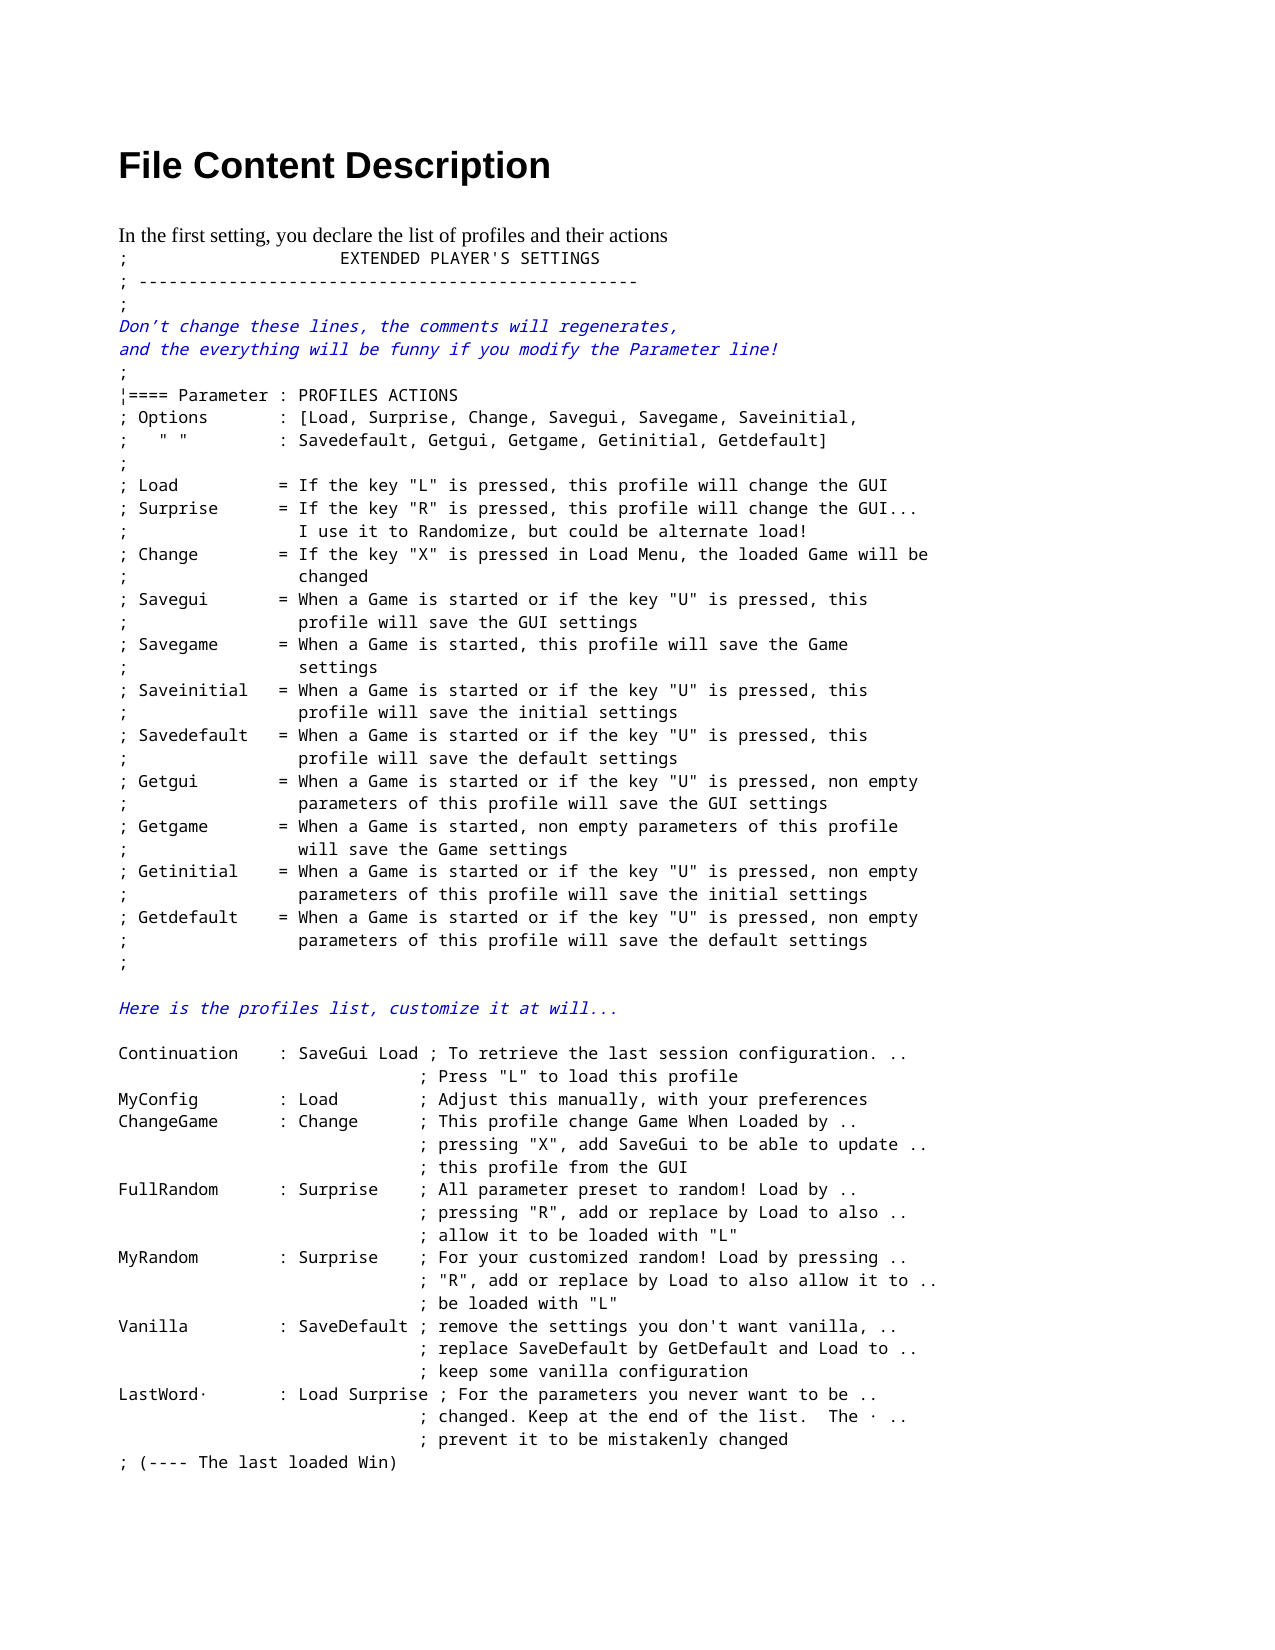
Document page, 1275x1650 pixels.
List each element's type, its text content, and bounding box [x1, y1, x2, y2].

text ; Saveinitial = When a Game is started or if the key "U" is pressed, this [118, 678, 1157, 701]
text ; Savegui = When a Game is started or if the key "U" is pressed, this [118, 587, 1157, 610]
text ; EXTENDED PLAYER'S SETTINGS [118, 247, 1157, 269]
text ; [118, 451, 1157, 474]
text ; profile will save the initial settings [118, 701, 1157, 724]
text Don’t change these lines, the comments will regenerates, [118, 315, 1157, 338]
text ; Surprise = If the key "R" is pressed, this profile will change the GUI... [118, 497, 1157, 519]
text ; Getgame = When a Game is started, non empty parameters of this profile [118, 814, 1157, 837]
text ; -------------------------------------------------- [118, 269, 1157, 292]
text ; pressing "R", add or replace by Load to also .. [118, 1201, 1157, 1223]
text ; Options : [Load, Surprise, Change, Savegui, Savegame, Saveinitial, [118, 406, 1157, 428]
text and the everything will be funny if you modify the Parameter line! [118, 338, 1157, 360]
text ; [118, 292, 1157, 315]
text ChangeGame : Change ; This profile change Game When Loaded by .. [118, 1110, 1157, 1132]
text LastWord· : Load Surprise ; For the parameters you never want to be .. [118, 1382, 1157, 1405]
text ; Savegame = When a Game is started, this profile will save the Game [118, 633, 1157, 656]
text Vanilla : SaveDefault ; remove the settings you don't want vanilla, .. [118, 1314, 1157, 1337]
text ; parameters of this profile will save the GUI settings [118, 792, 1157, 814]
text ; Savedefault = When a Game is started or if the key "U" is pressed, this [118, 724, 1157, 746]
text FullRandom : Surprise ; All parameter preset to random! Load by .. [118, 1178, 1157, 1201]
text Here is the profiles list, customize it at will... [118, 996, 1157, 1019]
text ; prevent it to be mistakenly changed [118, 1428, 1157, 1450]
text ; will save the Game settings [118, 837, 1157, 860]
text ; changed [118, 565, 1157, 587]
text ; keep some vanilla configuration [118, 1359, 1157, 1382]
text ; Change = If the key "X" is pressed in Load Menu, the loaded Game will be [118, 542, 1157, 565]
text ¦==== Parameter : PROFILES ACTIONS [118, 383, 1157, 406]
subtitle File Content Description [118, 143, 1157, 186]
text ; replace SaveDefault by GetDefault and Load to .. [118, 1337, 1157, 1359]
text ; I use it to Randomize, but could be alternate load! [118, 519, 1157, 542]
text Continuation : SaveGui Load ; To retrieve the last session configuration. .. [118, 1042, 1157, 1064]
text ; [118, 951, 1157, 973]
text ; [118, 360, 1157, 383]
text ; changed. Keep at the end of the list. The · .. [118, 1405, 1157, 1428]
text ; profile will save the default settings [118, 746, 1157, 769]
text ; be loaded with "L" [118, 1291, 1157, 1314]
text ; (---- The last loaded Win) [118, 1450, 1157, 1473]
text ; Getdefault = When a Game is started or if the key "U" is pressed, non empty [118, 905, 1157, 928]
text ; this profile from the GUI [118, 1155, 1157, 1178]
text MyRandom : Surprise ; For your customized random! Load by pressing .. [118, 1246, 1157, 1269]
text MyConfig : Load ; Adjust this manually, with your preferences [118, 1087, 1157, 1110]
text ; Getgui = When a Game is started or if the key "U" is pressed, non empty [118, 769, 1157, 792]
text ; "R", add or replace by Load to also allow it to .. [118, 1269, 1157, 1291]
text ; parameters of this profile will save the default settings [118, 928, 1157, 951]
text ; " " : Savedefault, Getgui, Getgame, Getinitial, Getdefault] [118, 428, 1157, 451]
text ; settings [118, 656, 1157, 678]
text ; allow it to be loaded with "L" [118, 1223, 1157, 1246]
text ; profile will save the GUI settings [118, 610, 1157, 633]
text ; Getinitial = When a Game is started or if the key "U" is pressed, non empty [118, 860, 1157, 883]
text ; pressing "X", add SaveGui to be able to update .. [118, 1132, 1157, 1155]
text ; parameters of this profile will save the initial settings [118, 883, 1157, 905]
text ; Load = If the key "L" is pressed, this profile will change the GUI [118, 474, 1157, 497]
text In the first setting, you declare the list of profiles and their actions [118, 223, 1157, 247]
text ; Press "L" to load this profile [118, 1064, 1157, 1087]
